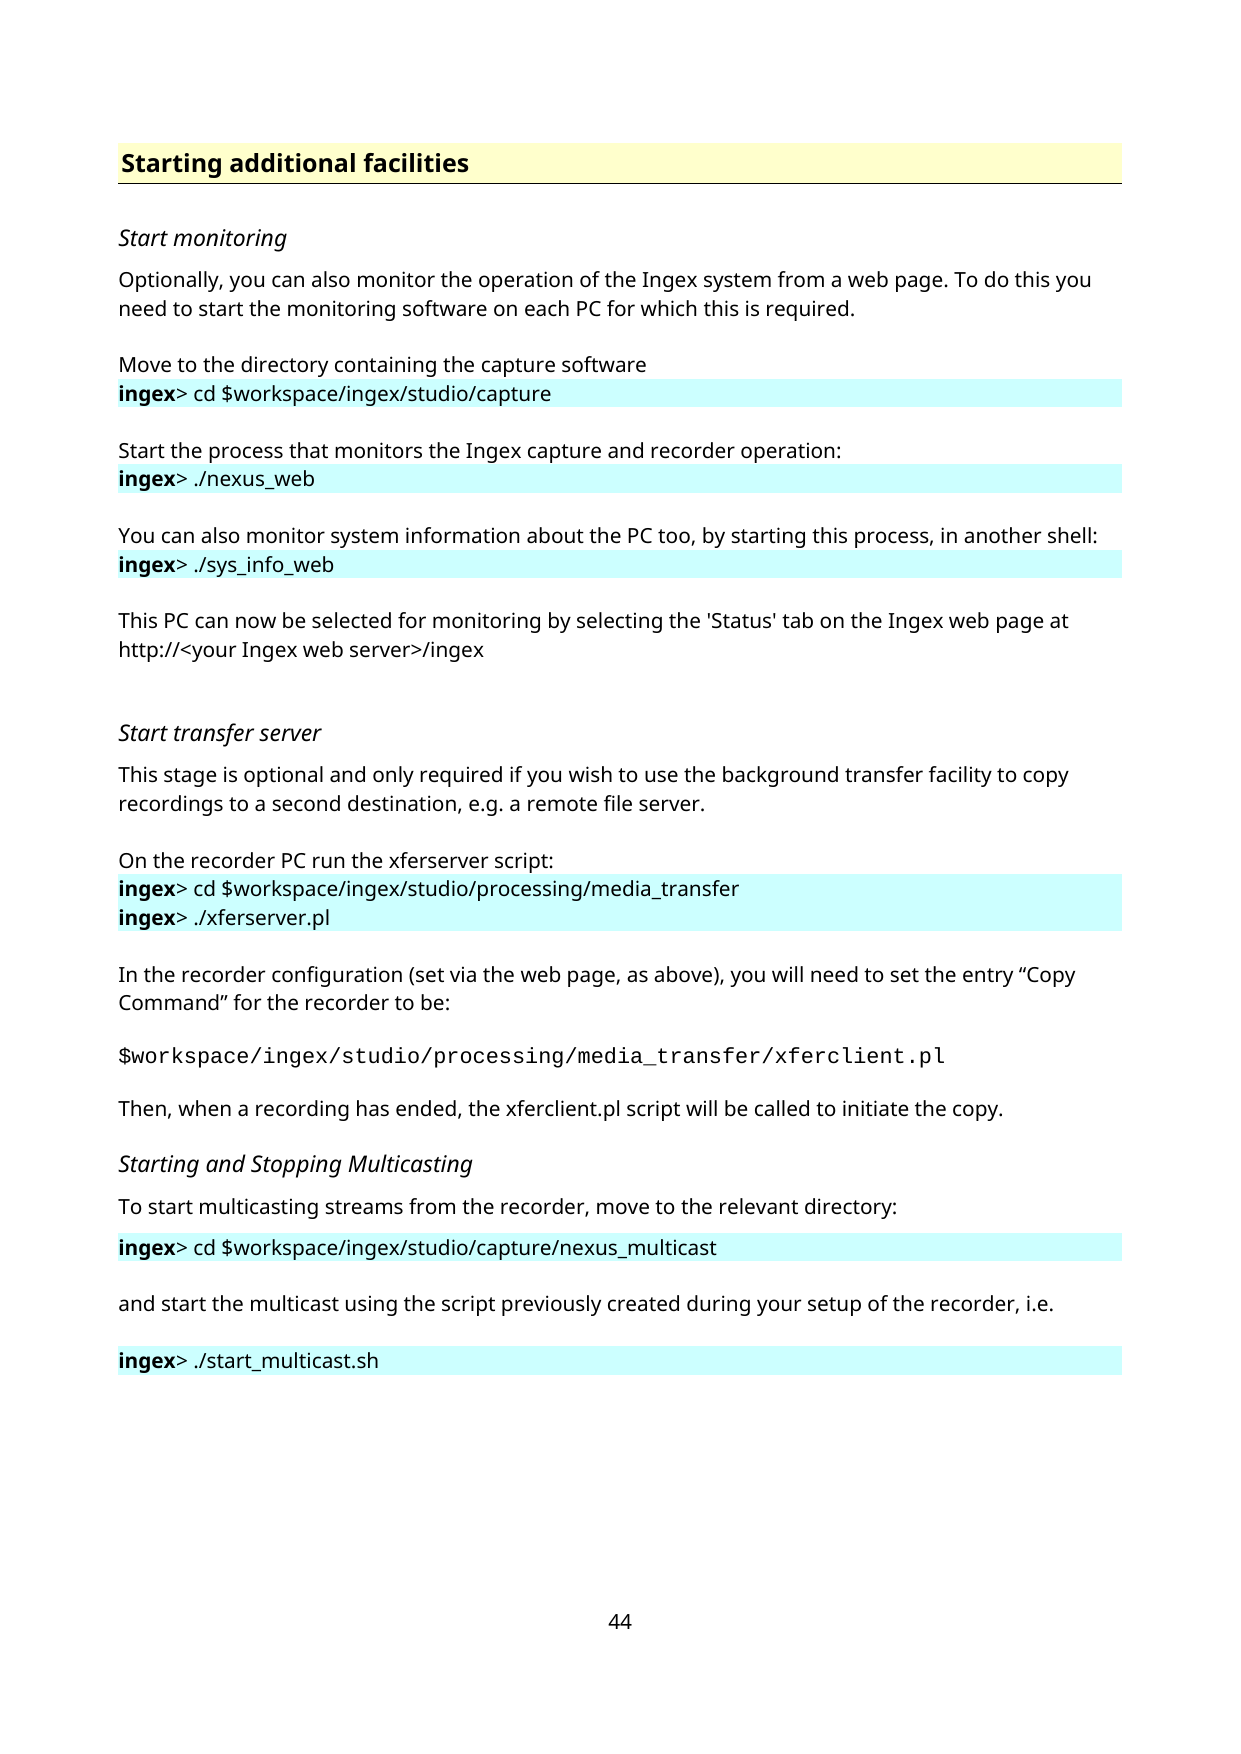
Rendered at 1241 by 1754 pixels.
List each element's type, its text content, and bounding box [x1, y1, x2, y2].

text $workspace/ingex/studio/processing/media_transfer/xferclient.pl [118, 1045, 1122, 1070]
text and start the multicast using the script previously created during your setup of the recorder, i.e. [118, 1289, 1122, 1318]
subtitle Start transfer server [118, 717, 1122, 748]
text To start multicasting streams from the recorder, move to the relevant directory: [118, 1192, 1122, 1220]
text ingex> ./sys_info_web [118, 550, 1122, 578]
text ingex> cd $workspace/ingex/studio/capture [118, 379, 1122, 407]
text In the recorder configuration (set via the web page, as above), you will need to set the entry “Copy Command” for the recorder to be: [118, 960, 1122, 1017]
text This stage is optional and only required if you wish to use the background transfer facility to copy recordings to a second destination, e.g. a remote file server. [118, 761, 1122, 817]
text ingex> ./xferserver.pl [118, 903, 1122, 931]
text ingex> ./start_multicast.sh [118, 1346, 1122, 1375]
subtitle Starting additional facilities [118, 143, 1122, 183]
text On the recorder PC run the xferserver script: [118, 846, 1122, 874]
text ingex> cd $workspace/ingex/studio/processing/media_transfer [118, 874, 1122, 903]
subtitle Start monitoring [118, 222, 1122, 253]
text ingex> cd $workspace/ingex/studio/capture/nexus_multicast [118, 1233, 1122, 1261]
text Move to the directory containing the capture software [118, 351, 1122, 379]
text You can also monitor system information about the PC too, by starting this process, in another shell: [118, 521, 1122, 550]
text ingex> ./nexus_web [118, 464, 1122, 493]
text Then, when a recording has ended, the xferclient.pl script will be called to initiate the copy. [118, 1094, 1122, 1123]
text Start the process that monitors the Ingex capture and recorder operation: [118, 436, 1122, 464]
text This PC can now be selected for monitoring by selecting the 'Status' tab on the Ingex web page at http://<your Ingex web server>/ingex [118, 607, 1122, 663]
subtitle Starting and Stopping Multicasting [118, 1148, 1122, 1179]
text Optionally, you can also monitor the operation of the Ingex system from a web page. To do this you need to start the monitoring software on each PC for which this is required. [118, 265, 1122, 322]
